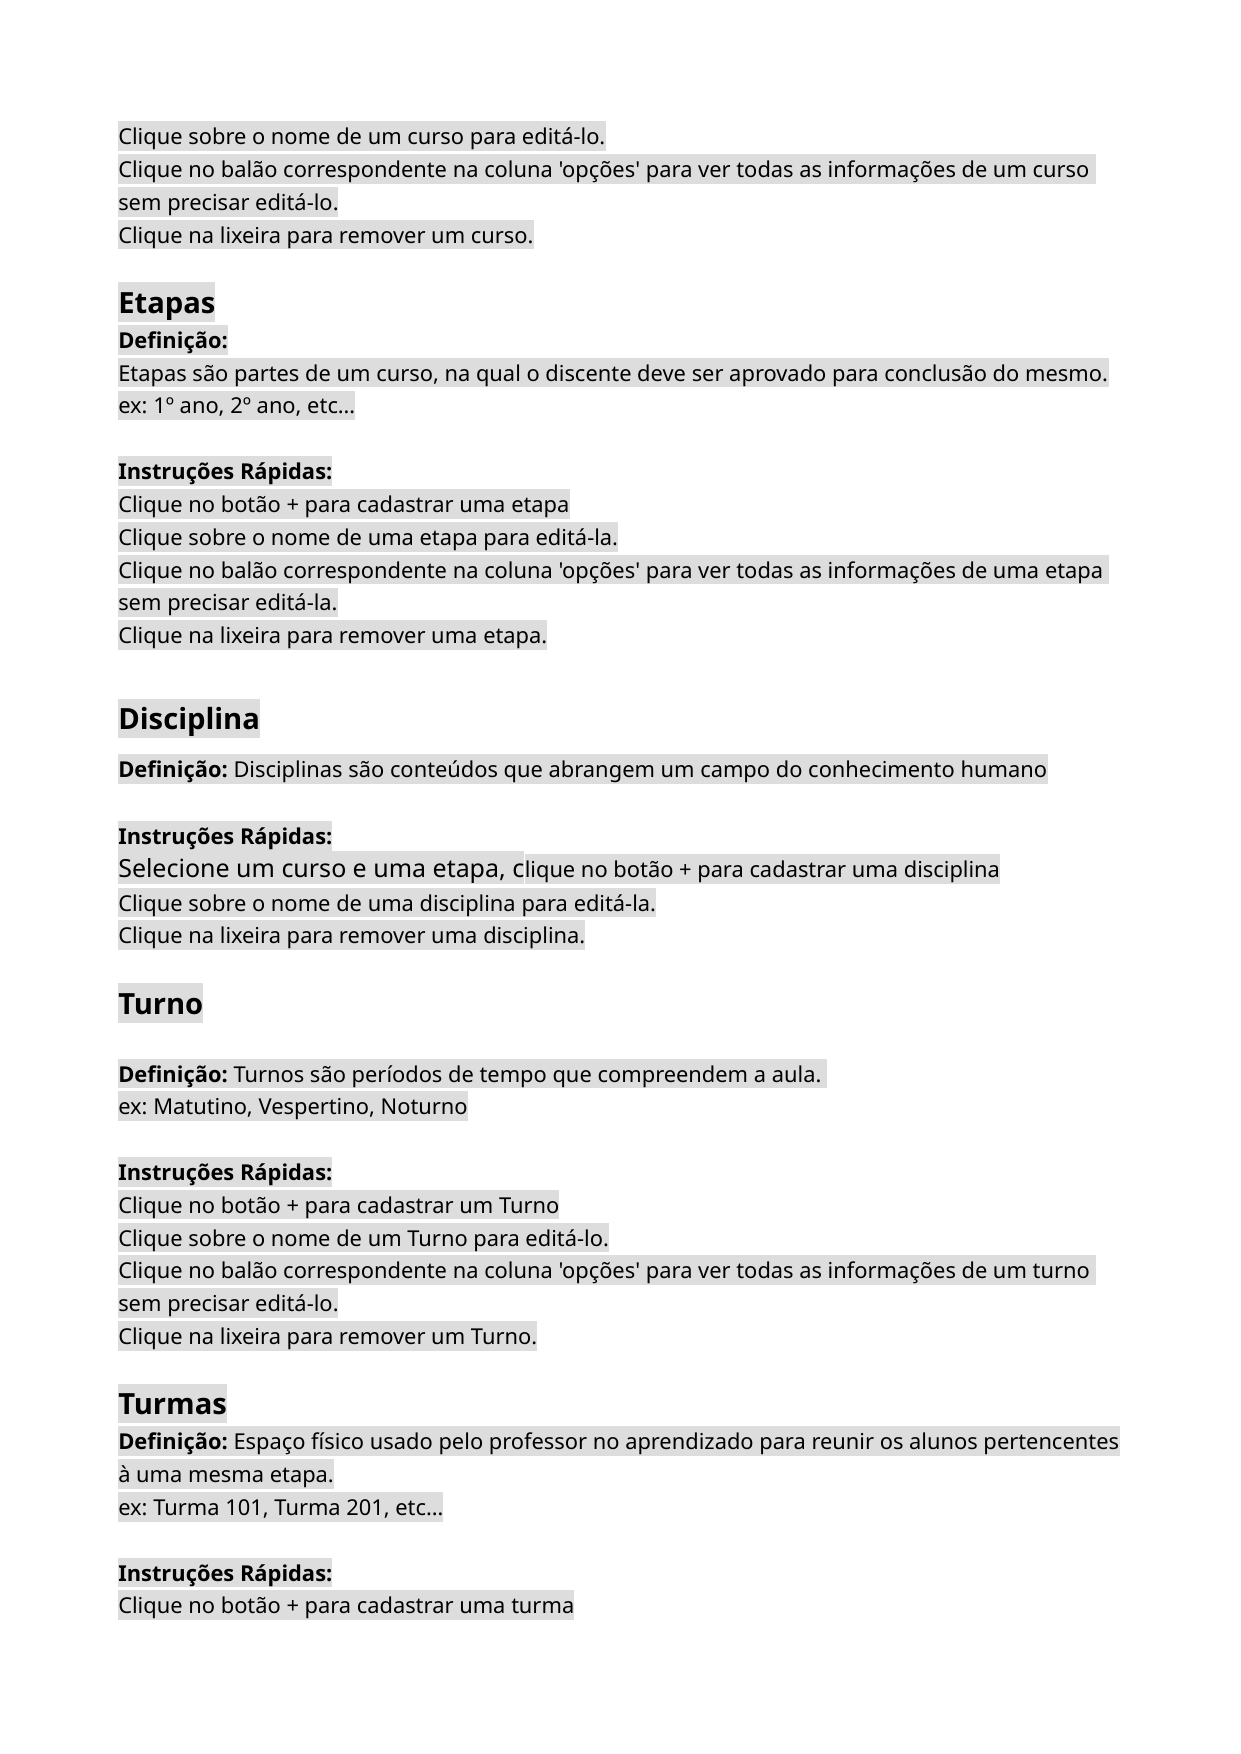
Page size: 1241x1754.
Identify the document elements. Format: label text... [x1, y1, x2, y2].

text Definição: Disciplinas são conteúdos que abrangem um campo do conhecimento humano [118, 751, 1122, 784]
subtitle Turno [118, 983, 1122, 1023]
text Definição: Etapas são partes de um curso, na qual o discente deve ser aprovado para conclusão do mesmo. ex: 1º ano, 2º ano, etc… [118, 322, 1122, 420]
text Instruções Rápidas: Clique no botão + para cadastrar uma turma [118, 1554, 1122, 1620]
text Clique sobre o nome de um curso para editá-lo. Clique no balão correspondente na coluna 'opções' para ver todas as informações de um curso sem precisar editá-lo. Clique na lixeira para remover um curso. [118, 118, 1122, 249]
text Definição: Turnos são períodos de tempo que compreendem a aula. ex: Matutino, Vespertino, Noturno [118, 1056, 1122, 1121]
subtitle Etapas [118, 282, 1122, 322]
text Definição: Espaço físico usado pelo professor no aprendizado para reunir os alunos pertencentes à uma mesma etapa. ex: Turma 101, Turma 201, etc… [118, 1423, 1122, 1522]
text Instruções Rápidas: Selecione um curso e uma etapa, clique no botão + para cadastrar uma disciplina Clique sobre o nome de uma disciplina para editá-la. Clique na lixeira para remover uma disciplina. [118, 818, 1122, 950]
text Instruções Rápidas: Clique no botão + para cadastrar uma etapa Clique sobre o nome de uma etapa para editá-la. Clique no balão correspondente na coluna 'opções' para ver todas as informações de uma etapa sem precisar editá-la. Clique na lixeira para remover uma etapa. [118, 453, 1122, 650]
subtitle Disciplina [118, 699, 1122, 738]
text Instruções Rápidas: Clique no botão + para cadastrar um Turno Clique sobre o nome de um Turno para editá-lo. Clique no balão correspondente na coluna 'opções' para ver todas as informações de um turno sem precisar editá-lo. Clique na lixeira para remover um Turno. [118, 1154, 1122, 1351]
subtitle Turmas [118, 1384, 1122, 1423]
